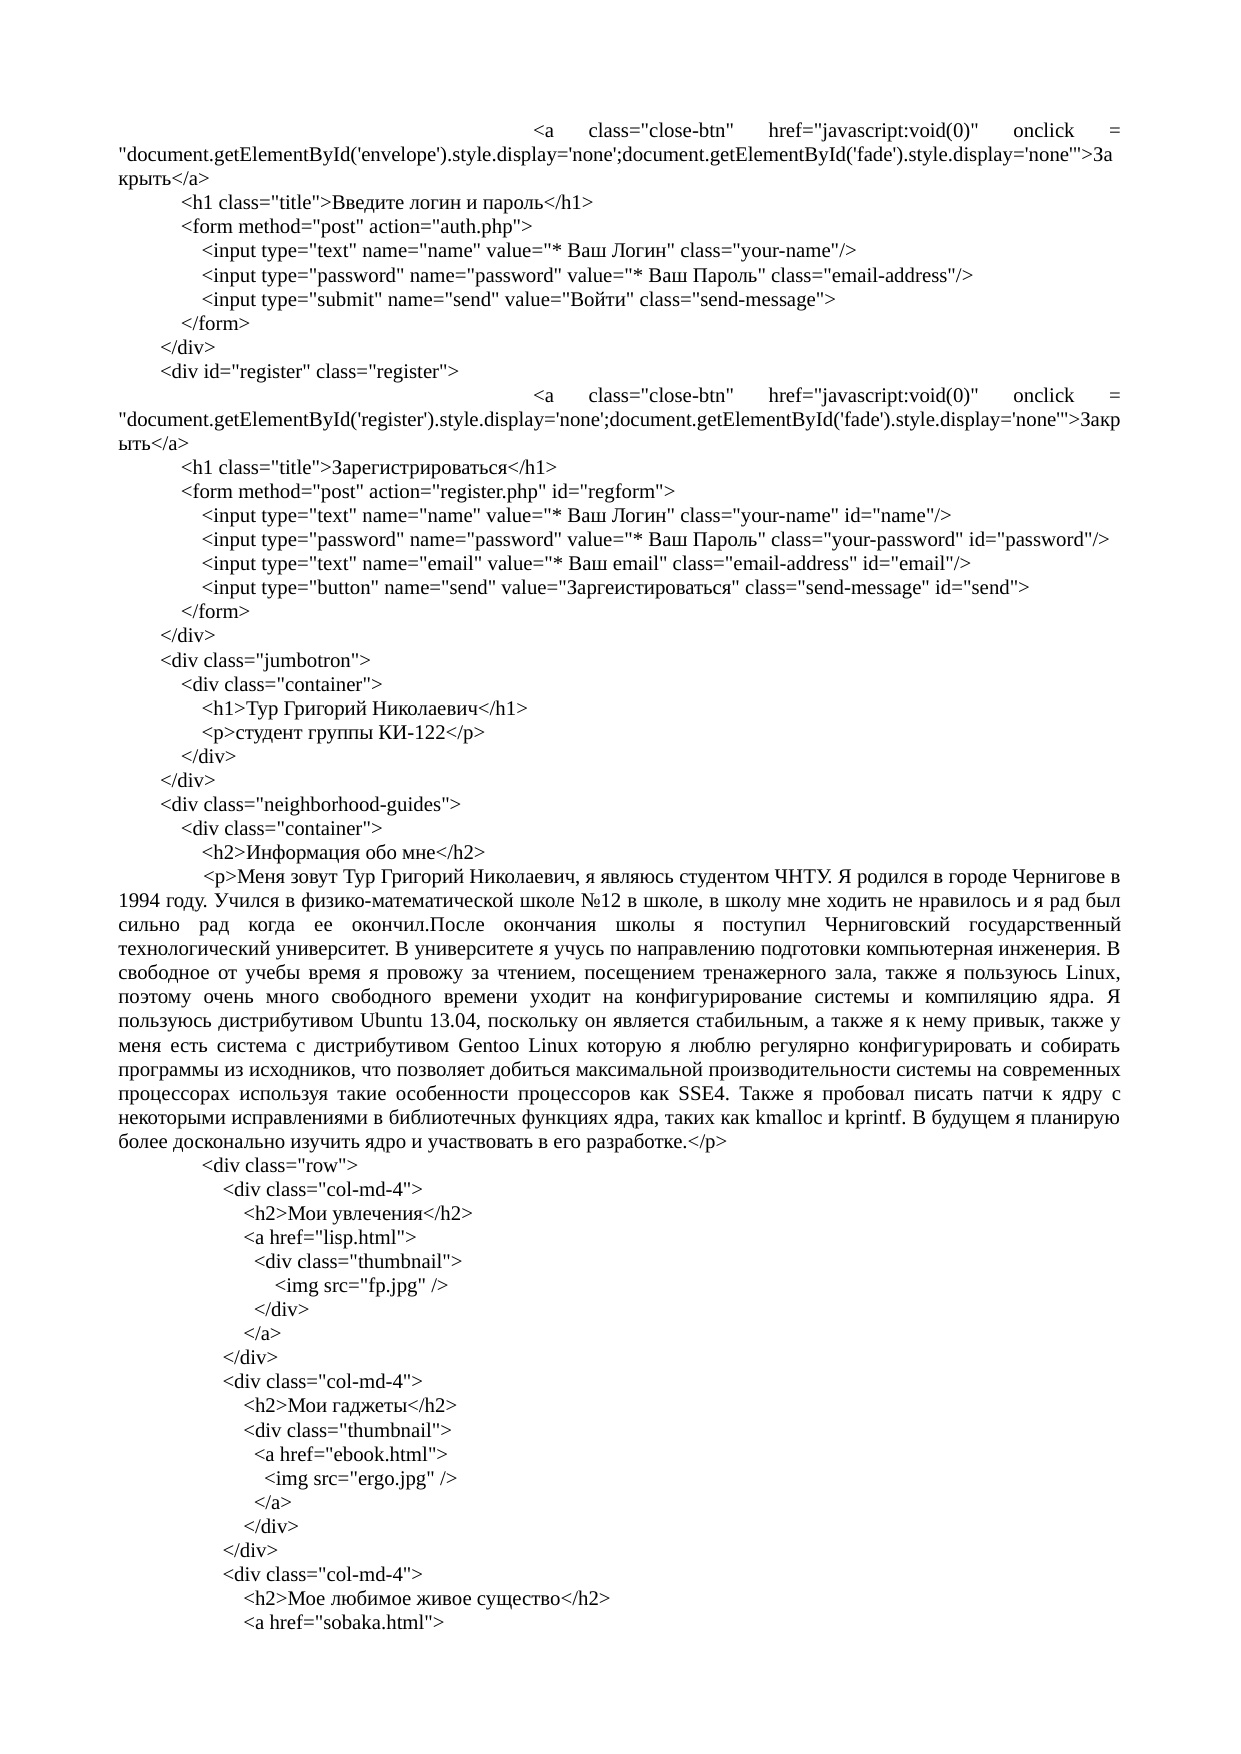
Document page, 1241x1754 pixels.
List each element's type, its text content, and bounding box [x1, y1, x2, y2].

text <h1 class="title">Зарегистрироваться</h1> [118, 455, 1122, 479]
text </a> [118, 1321, 1122, 1345]
text <input type="text" name="name" value="* Ваш Логин" class="your-name"/> [118, 238, 1122, 262]
text </a> [118, 1490, 1122, 1514]
text <input type="button" name="send" value="Заргеистироваться" class="send-message" id="send"> [118, 575, 1122, 599]
text <div id="register" class="register"> [118, 359, 1122, 383]
text <form method="post" action="register.php" id="regform"> [118, 479, 1122, 503]
text <a class="close-btn" href="javascript:void(0)" onclick = "document.getElementById('register').style.display='none';document.getElementById('fade').style.display='none'">Закрыть</a> [118, 383, 1122, 455]
text </div> [118, 335, 1122, 359]
text <div class="col-md-4"> [118, 1562, 1122, 1586]
text <div class="col-md-4"> [118, 1369, 1122, 1393]
text <div class="col-md-4"> [118, 1177, 1122, 1201]
text </div> [118, 1345, 1122, 1369]
text <h1>Тур Григорий Николаевич</h1> [118, 696, 1122, 720]
text <a href="sobaka.html"> [118, 1610, 1122, 1634]
text </div> [118, 768, 1122, 792]
text <img src="ergo.jpg" /> [118, 1466, 1122, 1490]
text <div class="jumbotron"> [118, 647, 1122, 672]
text <input type="password" name="password" value="* Ваш Пароль" class="email-address"/> [118, 262, 1122, 287]
text </div> [118, 1514, 1122, 1538]
text <div class="row"> [118, 1153, 1122, 1177]
text </div> [118, 744, 1122, 768]
text <div class="thumbnail"> [118, 1417, 1122, 1442]
text <a href="lisp.html"> [118, 1225, 1122, 1249]
text </div> [118, 623, 1122, 647]
text </div> [118, 1297, 1122, 1321]
text <h1 class="title">Введите логин и пароль</h1> [118, 190, 1122, 214]
text <div class="container"> [118, 672, 1122, 696]
text <p>студент группы КИ-122</p> [118, 720, 1122, 744]
text <div class="container"> [118, 816, 1122, 840]
text <input type="text" name="name" value="* Ваш Логин" class="your-name" id="name"/> [118, 503, 1122, 527]
text <a class="close-btn" href="javascript:void(0)" onclick = "document.getElementById('envelope').style.display='none';document.getElementById('fade').style.display='none'">Закрыть</a> [118, 118, 1122, 190]
text <input type="text" name="email" value="* Ваш email" class="email-address" id="email"/> [118, 551, 1122, 575]
text </form> [118, 311, 1122, 335]
text <h2>Мои увлечения</h2> [118, 1201, 1122, 1225]
text <h2>Мое любимое живое существо</h2> [118, 1586, 1122, 1610]
text </div> [118, 1538, 1122, 1562]
text <div class="neighborhood-guides"> [118, 792, 1122, 816]
text <input type="password" name="password" value="* Ваш Пароль" class="your-password" id="password"/> [118, 527, 1122, 551]
text <h2>Информация обо мне</h2> [118, 840, 1122, 864]
text <div class="thumbnail"> [118, 1249, 1122, 1273]
text <a href="ebook.html"> [118, 1442, 1122, 1466]
text <img src="fp.jpg" /> [118, 1273, 1122, 1297]
text </form> [118, 599, 1122, 623]
text <p>Меня зовут Тур Григорий Николаевич, я являюсь студентом ЧНТУ. Я родился в городе Чернигове в 1994 году. Учился в физико-математической школе №12 в школе, в школу мне ходить не нравилось и я рад был сильно рад когда ее окончил.После окончания школы я поступил Черниговский государственный технологический университет. В университете я учусь по направлению подготовки компьютерная инженерия. В свободное от учебы время я провожу за чтением, посещением тренажерного зала, также я пользуюсь Linux, поэтому очень много свободного времени уходит на конфигурирование системы и компиляцию ядра. Я пользуюсь дистрибутивом Ubuntu 13.04, поскольку он является стабильным, а также я к нему привык, также у меня есть система с дистрибутивом Gentoo Linux которую я люблю регулярно конфигурировать и собирать программы из исходников, что позволяет добиться максимальной производительности системы на современных процессорах используя такие особенности процессоров как SSE4. Также я пробовал писать патчи к ядру с некоторыми исправлениями в библиотечных функциях ядра, таких как kmalloc и kprintf. В будущем я планирую более досконально изучить ядро и участвовать в его разработке.</p> [118, 864, 1122, 1153]
text <input type="submit" name="send" value="Войти" class="send-message"> [118, 287, 1122, 311]
text <h2>Мои гаджеты</h2> [118, 1393, 1122, 1417]
text <form method="post" action="auth.php"> [118, 214, 1122, 238]
